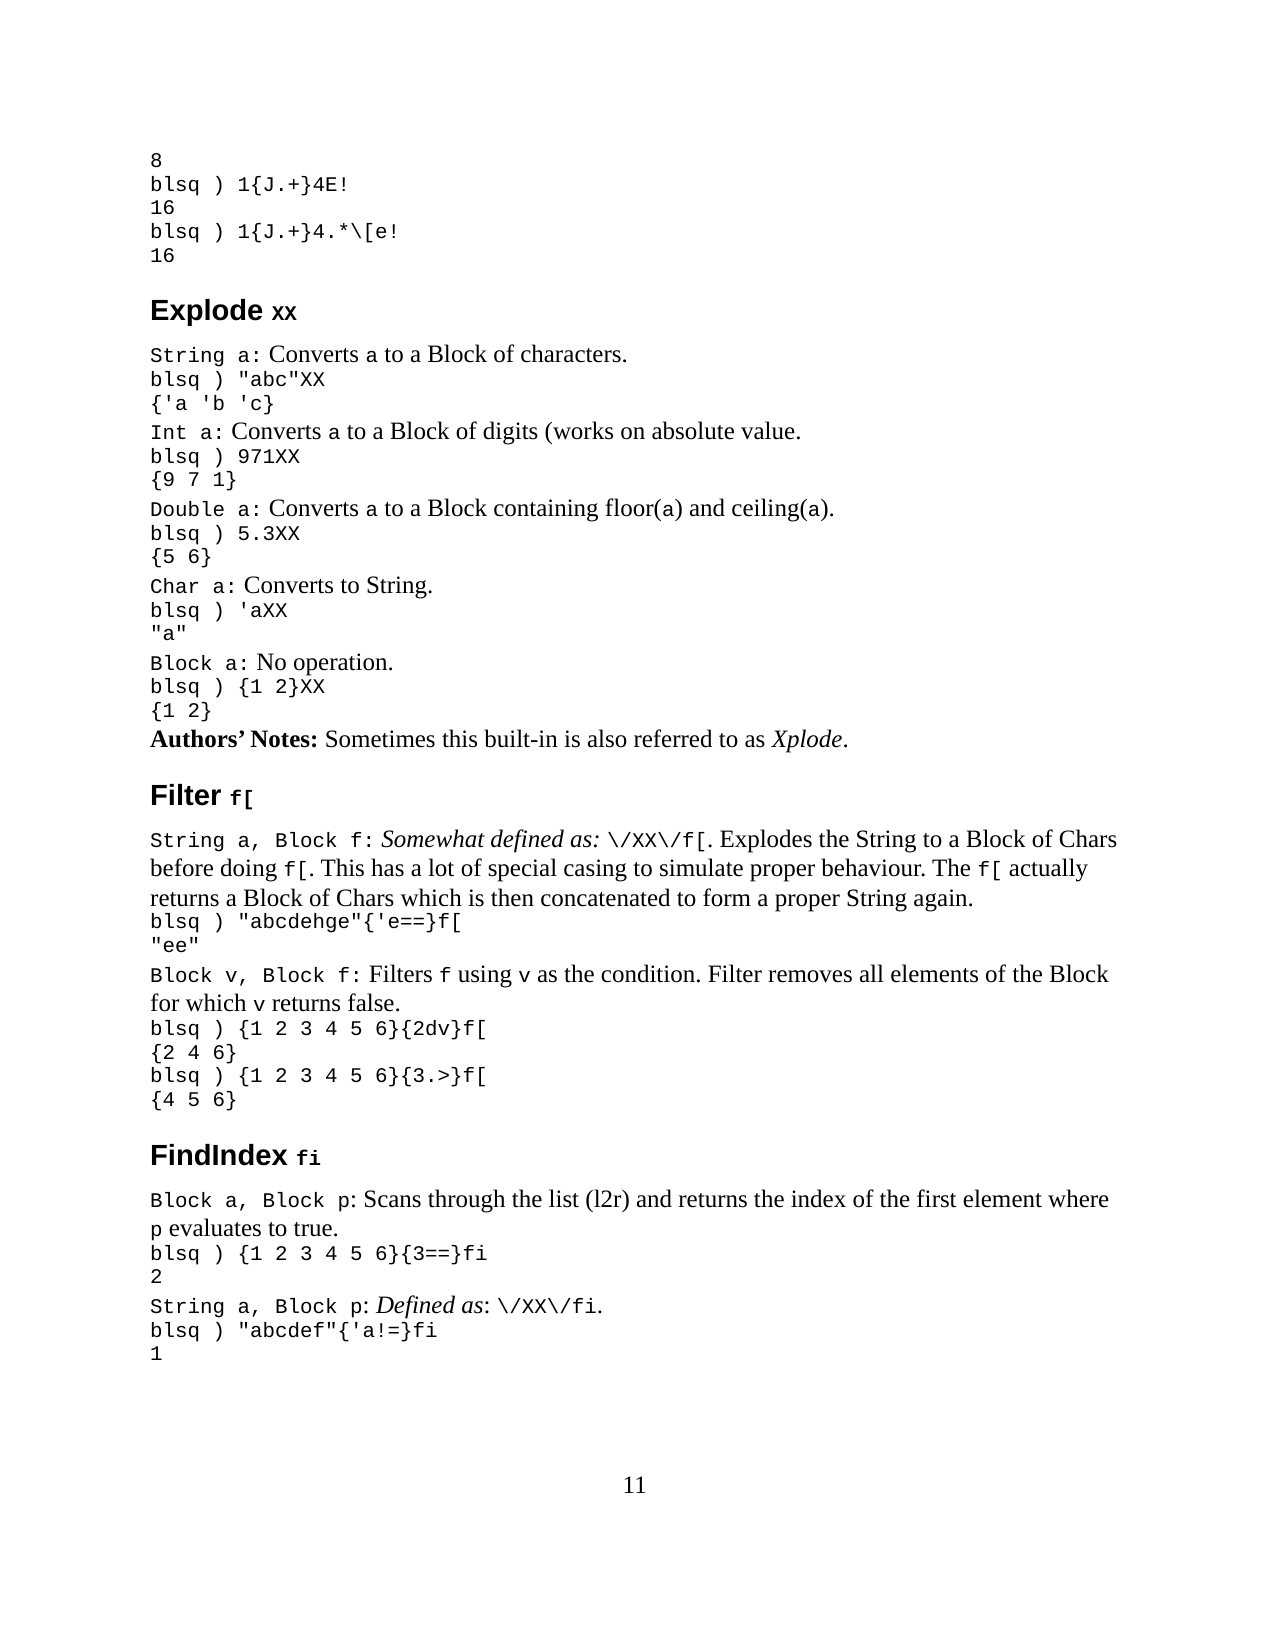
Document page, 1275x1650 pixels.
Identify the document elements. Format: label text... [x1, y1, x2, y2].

text blsq ) 971XX [150, 446, 1125, 469]
text 16 [150, 244, 1125, 268]
text {2 4 6} [150, 1042, 1125, 1065]
subtitle Filter f[ [150, 777, 1125, 811]
text blsq ) "abcdef"{'a!=}fi [150, 1320, 1125, 1343]
text Authors’ Notes: Sometimes this built-in is also referred to as Xplode. [150, 724, 1125, 752]
text String a, Block f: Somewhat defined as: \/XX\/f[. Explodes the String to a Block of Chars before doing f[. This has a lot of special casing to simulate proper behaviour. The f[ actually returns a Block of Chars which is then concatenated to form a proper String again. [150, 824, 1125, 912]
text Double a: Converts a to a Block containing floor(a) and ceiling(a). [150, 493, 1125, 523]
text Char a: Converts to String. [150, 570, 1125, 599]
text Block a: No operation. [150, 647, 1125, 676]
text {9 7 1} [150, 469, 1125, 493]
text blsq ) "abc"XX [150, 369, 1125, 393]
text Block v, Block f: Filters f using v as the condition. Filter removes all elements of the Block for which v returns false. [150, 959, 1125, 1018]
text blsq ) {1 2}XX [150, 676, 1125, 700]
text blsq ) {1 2 3 4 5 6}{2dv}f[ [150, 1018, 1125, 1042]
text blsq ) 'aXX [150, 599, 1125, 623]
text blsq ) {1 2 3 4 5 6}{3==}fi [150, 1243, 1125, 1267]
text 8 [150, 150, 1125, 174]
text 2 [150, 1267, 1125, 1290]
text Int a: Converts a to a Block of digits (works on absolute value. [150, 416, 1125, 446]
text {4 5 6} [150, 1089, 1125, 1113]
text String a, Block p: Defined as: \/XX\/fi. [150, 1290, 1125, 1320]
text 1 [150, 1343, 1125, 1367]
text {1 2} [150, 700, 1125, 724]
text blsq ) 5.3XX [150, 523, 1125, 546]
subtitle Explode XX [150, 293, 1125, 327]
text blsq ) 1{J.+}4.*\[e! [150, 221, 1125, 244]
text blsq ) 1{J.+}4E! [150, 174, 1125, 197]
text {'a 'b 'c} [150, 393, 1125, 416]
text "ee" [150, 935, 1125, 959]
text blsq ) {1 2 3 4 5 6}{3.>}f[ [150, 1065, 1125, 1089]
text blsq ) "abcdehge"{'e==}f[ [150, 912, 1125, 935]
text {5 6} [150, 546, 1125, 570]
subtitle FindIndex fi [150, 1138, 1125, 1171]
text Block a, Block p: Scans through the list (l2r) and returns the index of the first element where p evaluates to true. [150, 1184, 1125, 1243]
text 16 [150, 197, 1125, 221]
text String a: Converts a to a Block of characters. [150, 339, 1125, 369]
text "a" [150, 623, 1125, 647]
